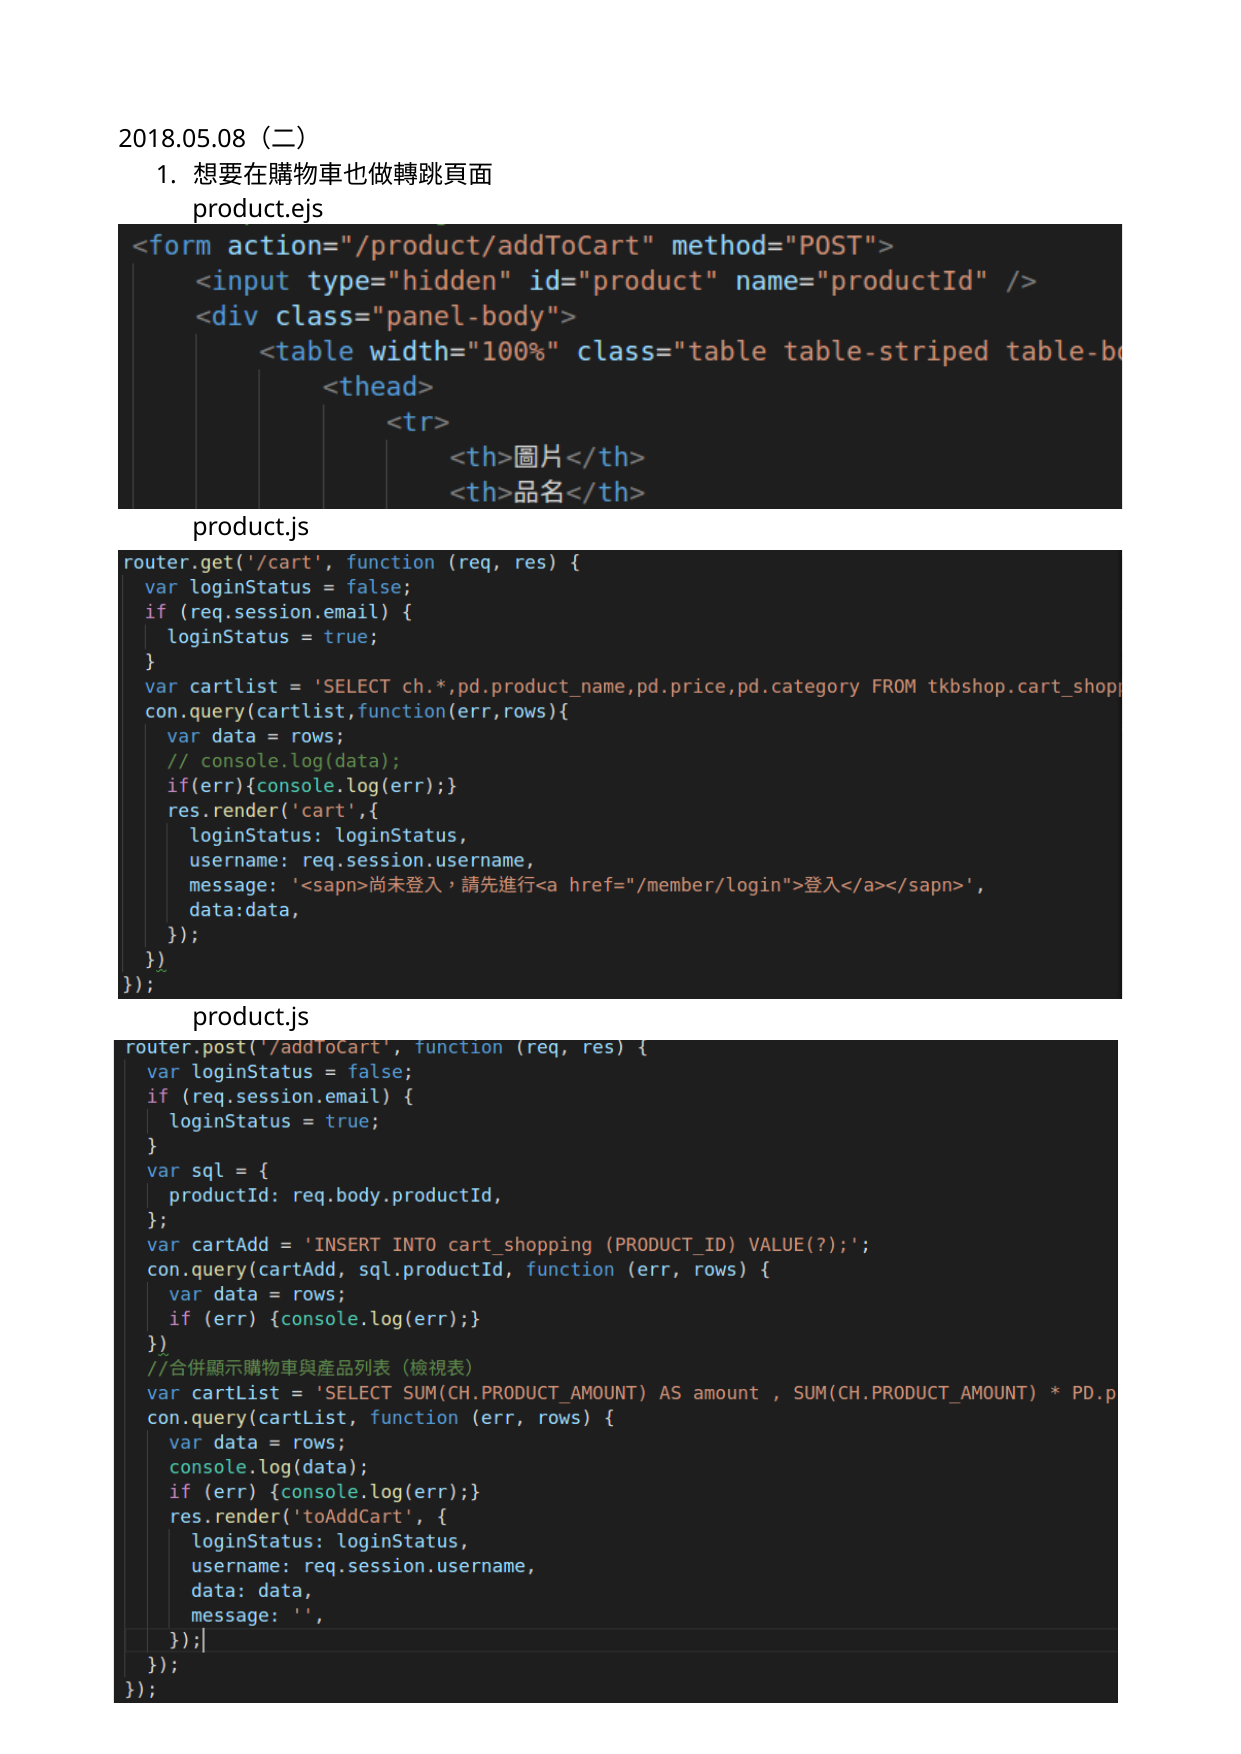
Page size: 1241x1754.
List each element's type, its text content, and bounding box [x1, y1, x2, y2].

text product.js [118, 509, 1122, 543]
text product.js [118, 999, 1122, 1032]
text 2018.05.08（二） [118, 118, 1122, 154]
list 想要在購物車也做轉跳頁面 [156, 154, 1122, 191]
text product.ejs [118, 191, 1122, 224]
picture [118, 550, 1123, 999]
picture [113, 1040, 1118, 1703]
picture [118, 224, 1123, 509]
text [118, 543, 1122, 550]
